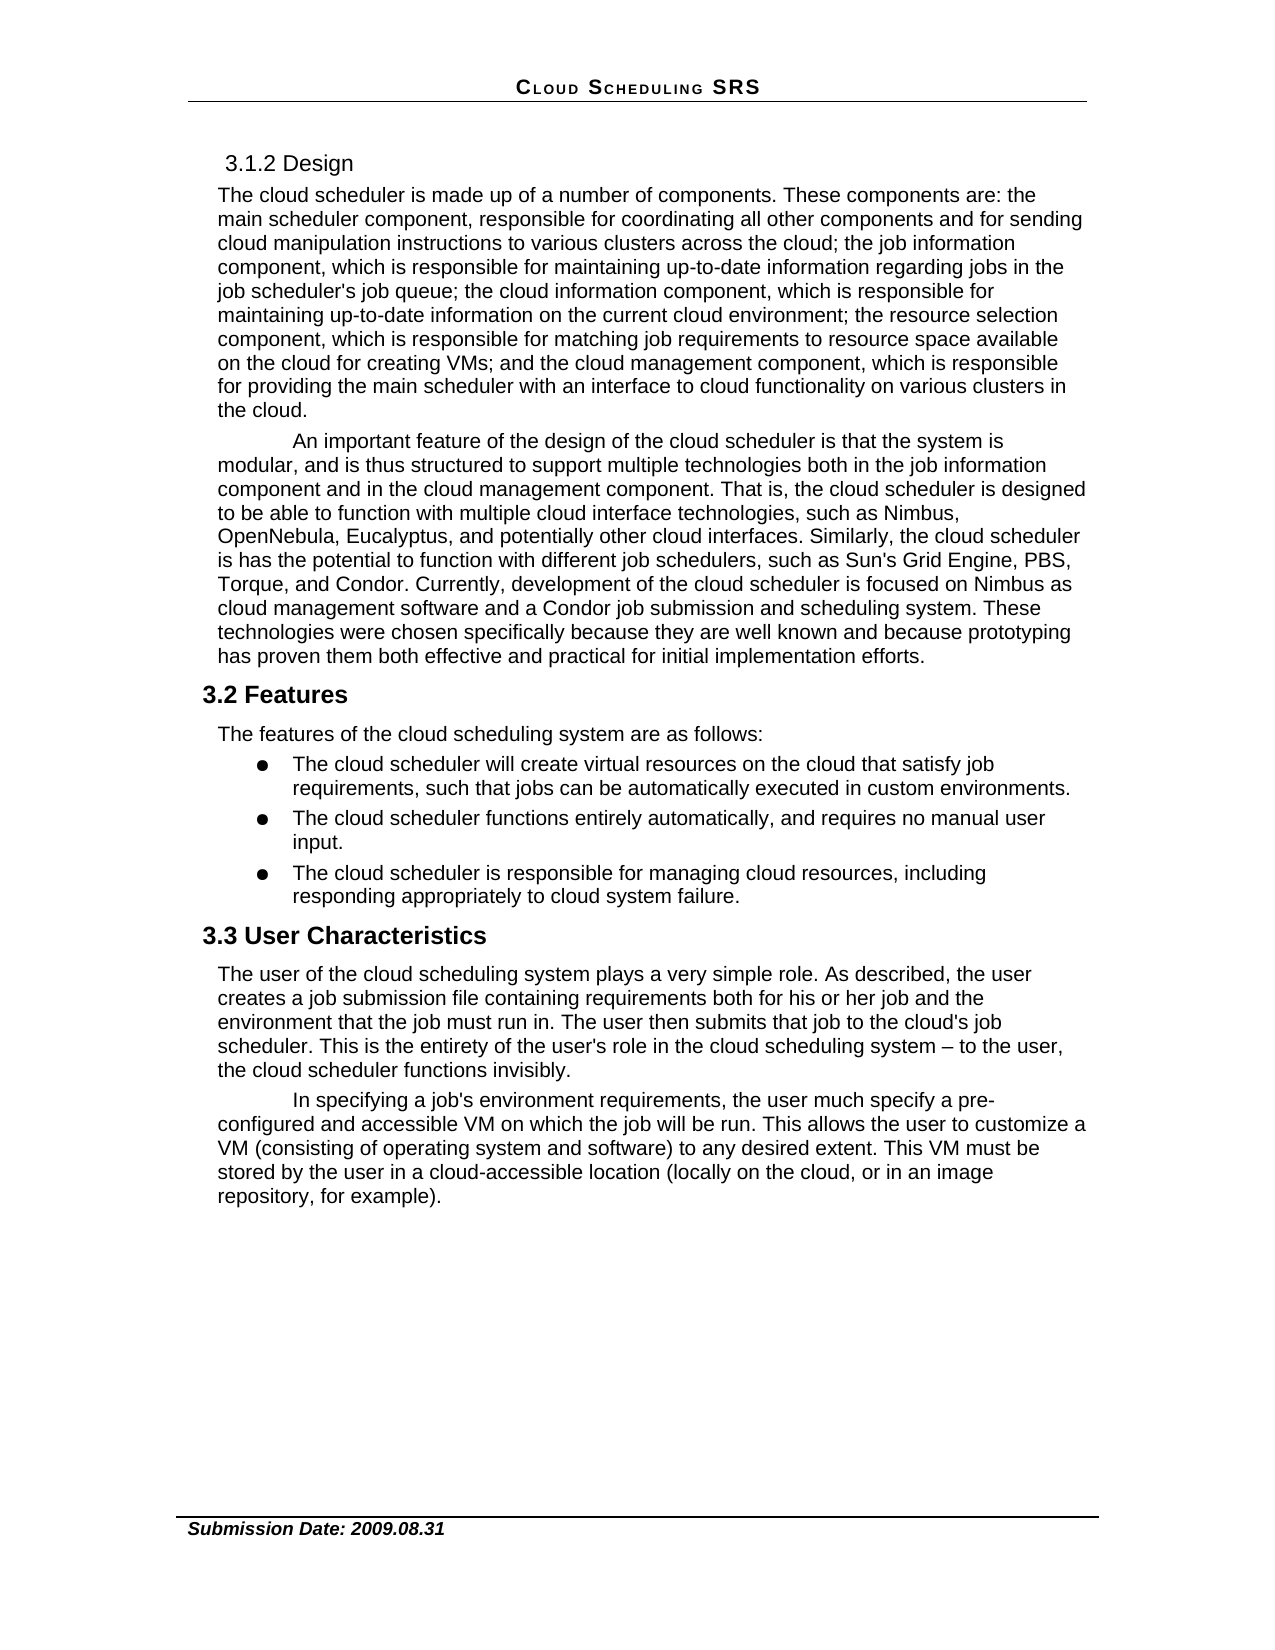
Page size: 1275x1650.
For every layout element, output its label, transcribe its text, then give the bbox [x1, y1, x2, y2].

subtitle Design [225, 150, 1087, 176]
text The cloud scheduler is made up of a number of components. These components are: the main scheduler component, responsible for coordinating all other components and for sending cloud manipulation instructions to various clusters across the cloud; the job information component, which is responsible for maintaining up-to-date information regarding jobs in the job scheduler's job queue; the cloud information component, which is responsible for maintaining up-to-date information on the current cloud environment; the resource selection component, which is responsible for matching job requirements to resource space available on the cloud for creating VMs; and the cloud management component, which is responsible for providing the main scheduler with an interface to cloud functionality on various clusters in the cloud. [217, 183, 1087, 422]
text The features of the cloud scheduling system are as follows: [217, 722, 1087, 746]
list The cloud scheduler will create virtual resources on the cloud that satisfy job requirements, such that jobs can be automatically executed in custom environments. [255, 752, 1087, 800]
text In specifying a job's environment requirements, the user much specify a pre-configured and accessible VM on which the job will be run. This allows the user to customize a VM (consisting of operating system and software) to any desired extent. This VM must be stored by the user in a cloud-accessible location (locally on the cloud, or in an image repository, for example). [217, 1088, 1087, 1208]
subtitle User Characteristics [202, 921, 1087, 949]
text The user of the cloud scheduling system plays a very simple role. As described, the user creates a job submission file containing requirements both for his or her job and the environment that the job must run in. The user then submits that job to the cloud's job scheduler. This is the entirety of the user's role in the cloud scheduling system – to the user, the cloud scheduler functions invisibly. [217, 962, 1087, 1082]
list The cloud scheduler is responsible for managing cloud resources, including responding appropriately to cloud system failure. [255, 860, 1087, 908]
text An important feature of the design of the cloud scheduler is that the system is modular, and is thus structured to support multiple technologies both in the job information component and in the cloud management component. That is, the cloud scheduler is designed to be able to function with multiple cloud interface technologies, such as Nimbus, OpenNebula, Eucalyptus, and potentially other cloud interfaces. Similarly, the cloud scheduler is has the potential to function with different job schedulers, such as Sun's Grid Engine, PBS, Torque, and Condor. Currently, development of the cloud scheduler is focused on Nimbus as cloud management software and a Condor job submission and scheduling system. These technologies were chosen specifically because they are well known and because prototyping has proven them both effective and practical for initial implementation efforts. [217, 428, 1087, 668]
subtitle Features [202, 681, 1087, 709]
list The cloud scheduler functions entirely automatically, and requires no manual user input. [255, 806, 1087, 854]
